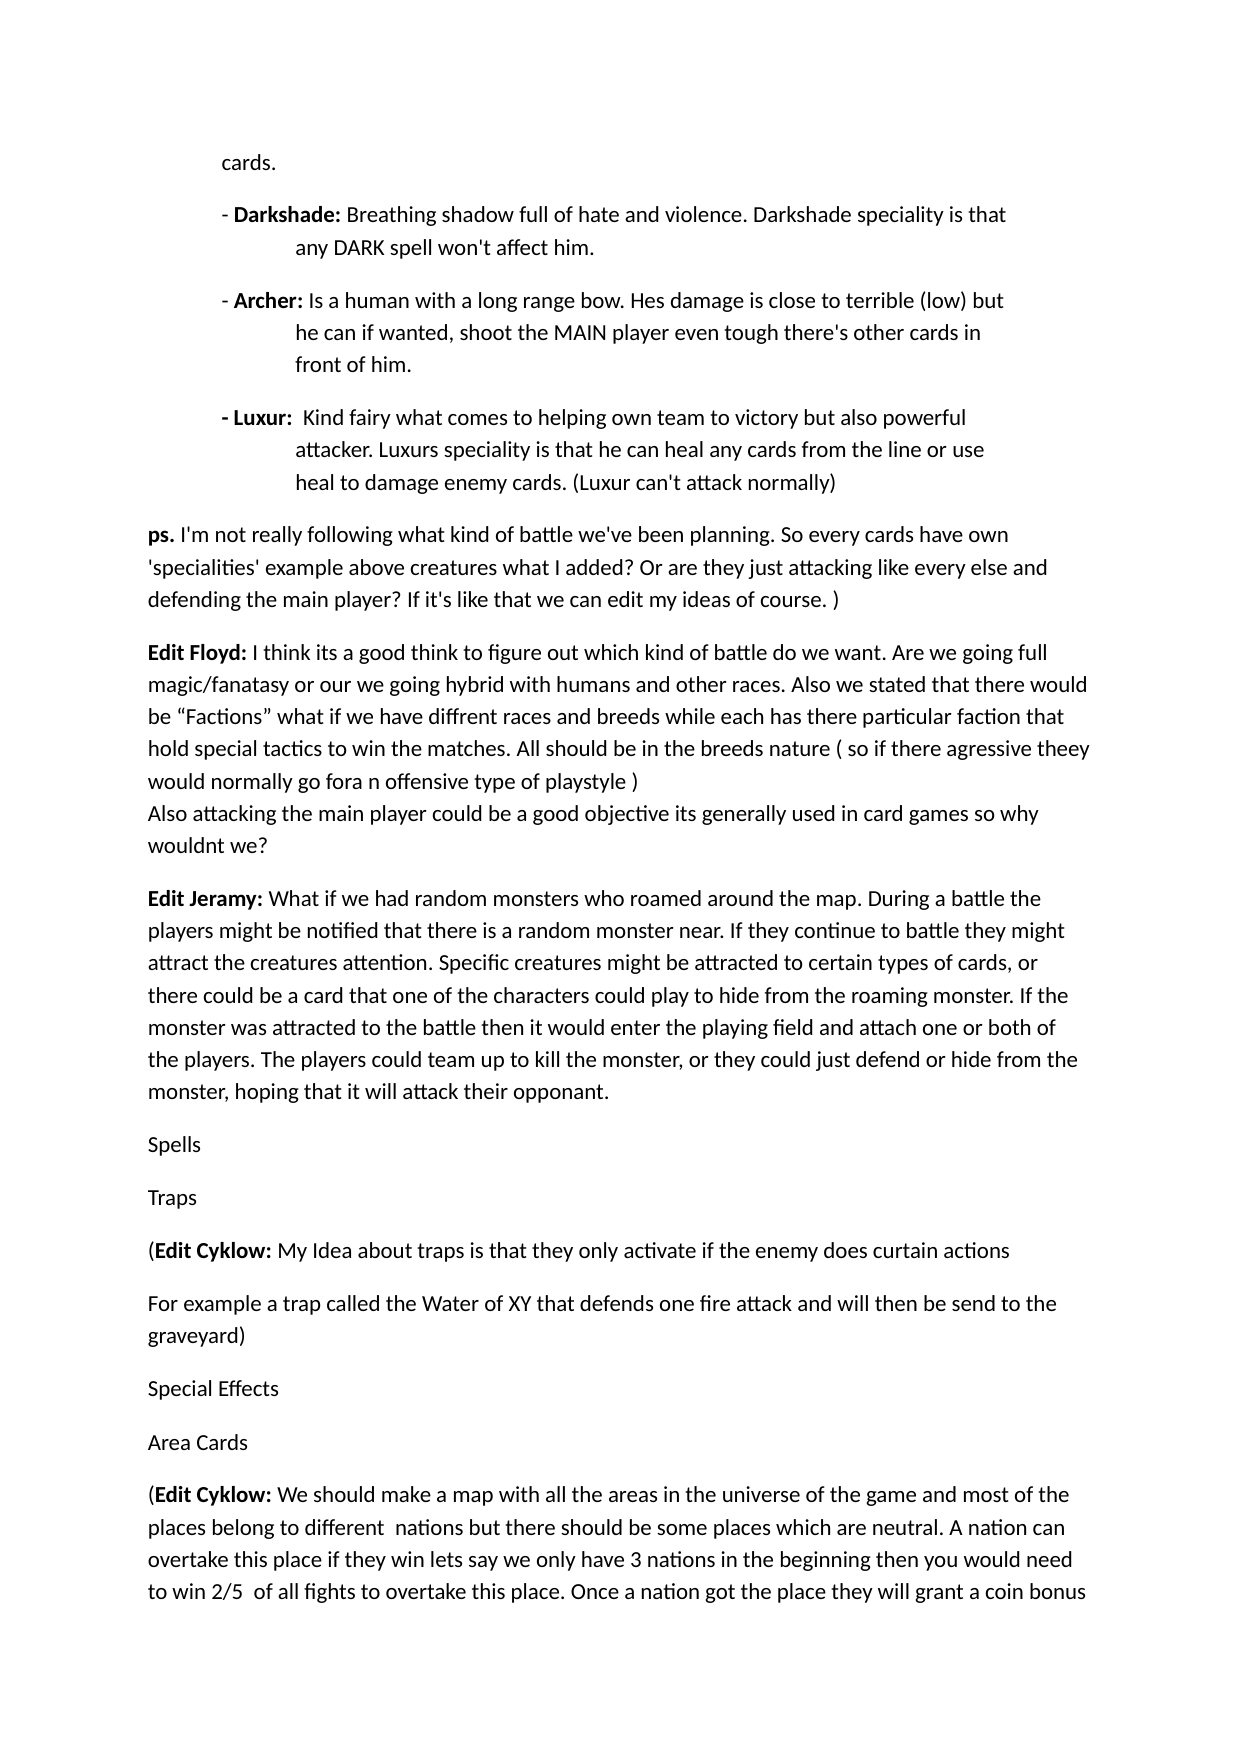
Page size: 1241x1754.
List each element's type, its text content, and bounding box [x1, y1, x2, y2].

text Special Effects [148, 1374, 1093, 1403]
text Spells [148, 1130, 1093, 1158]
text cards. [148, 148, 1093, 176]
text Edit Floyd: I think its a good think to figure out which kind of battle do we want. Are we going full magic/fanatasy or our we going hybrid with humans and other races. Also we stated that there would be “Factions” what if we have diffrent races and breeds while each has there particular faction that hold special tactics to win the matches. All should be in the breeds nature ( so if there agressive theey would normally go fora n offensive type of playstyle ) Also attacking the main player could be a good objective its generally used in card games so why wouldnt we? [148, 638, 1093, 859]
text - Archer: Is a human with a long range bow. Hes damage is close to terrible (low) but he can if wanted, shoot the MAIN player even tough there's other cards in front of him. [148, 286, 1093, 378]
text For example a trap called the Water of XY that defends one fire attack and will then be send to the graveyard) [148, 1289, 1093, 1349]
text Area Cards [148, 1428, 1093, 1456]
text Edit Jeramy: What if we had random monsters who roamed around the map. During a battle the players might be notified that there is a random monster near. If they continue to battle they might attract the creatures attention. Specific creatures might be attracted to certain types of cards, or there could be a card that one of the characters could play to hide from the roaming monster. If the monster was attracted to the battle then it would enter the playing field and attach one or both of the players. The players could team up to kill the monster, or they could just defend or hide from the monster, hoping that it will attack their opponant. [148, 884, 1093, 1105]
text - Darkshade: Breathing shadow full of hate and violence. Darkshade speciality is that any DARK spell won't affect him. [148, 201, 1093, 261]
text - Luxur: Kind fairy what comes to helping own team to victory but also powerful attacker. Luxurs speciality is that he can heal any cards from the line or use heal to damage enemy cards. (Luxur can't attack normally) [148, 403, 1093, 496]
text ps. I'm not really following what kind of battle we've been planning. So every cards have own 'specialities' example above creatures what I added? Or are they just attacking like every else and defending the main player? If it's like that we can edit my ideas of course. ) [148, 521, 1093, 613]
text (Edit Cyklow: We should make a map with all the areas in the universe of the game and most of the places belong to different nations but there should be some places which are neutral. A nation can overtake this place if they win lets say we only have 3 nations in the beginning then you would need to win 2/5 of all fights to overtake this place. Once a nation got the place they will grant a coin bonus [148, 1481, 1093, 1605]
text Traps [148, 1183, 1093, 1211]
text (Edit Cyklow: My Idea about traps is that they only activate if the enemy does curtain actions [148, 1236, 1093, 1264]
